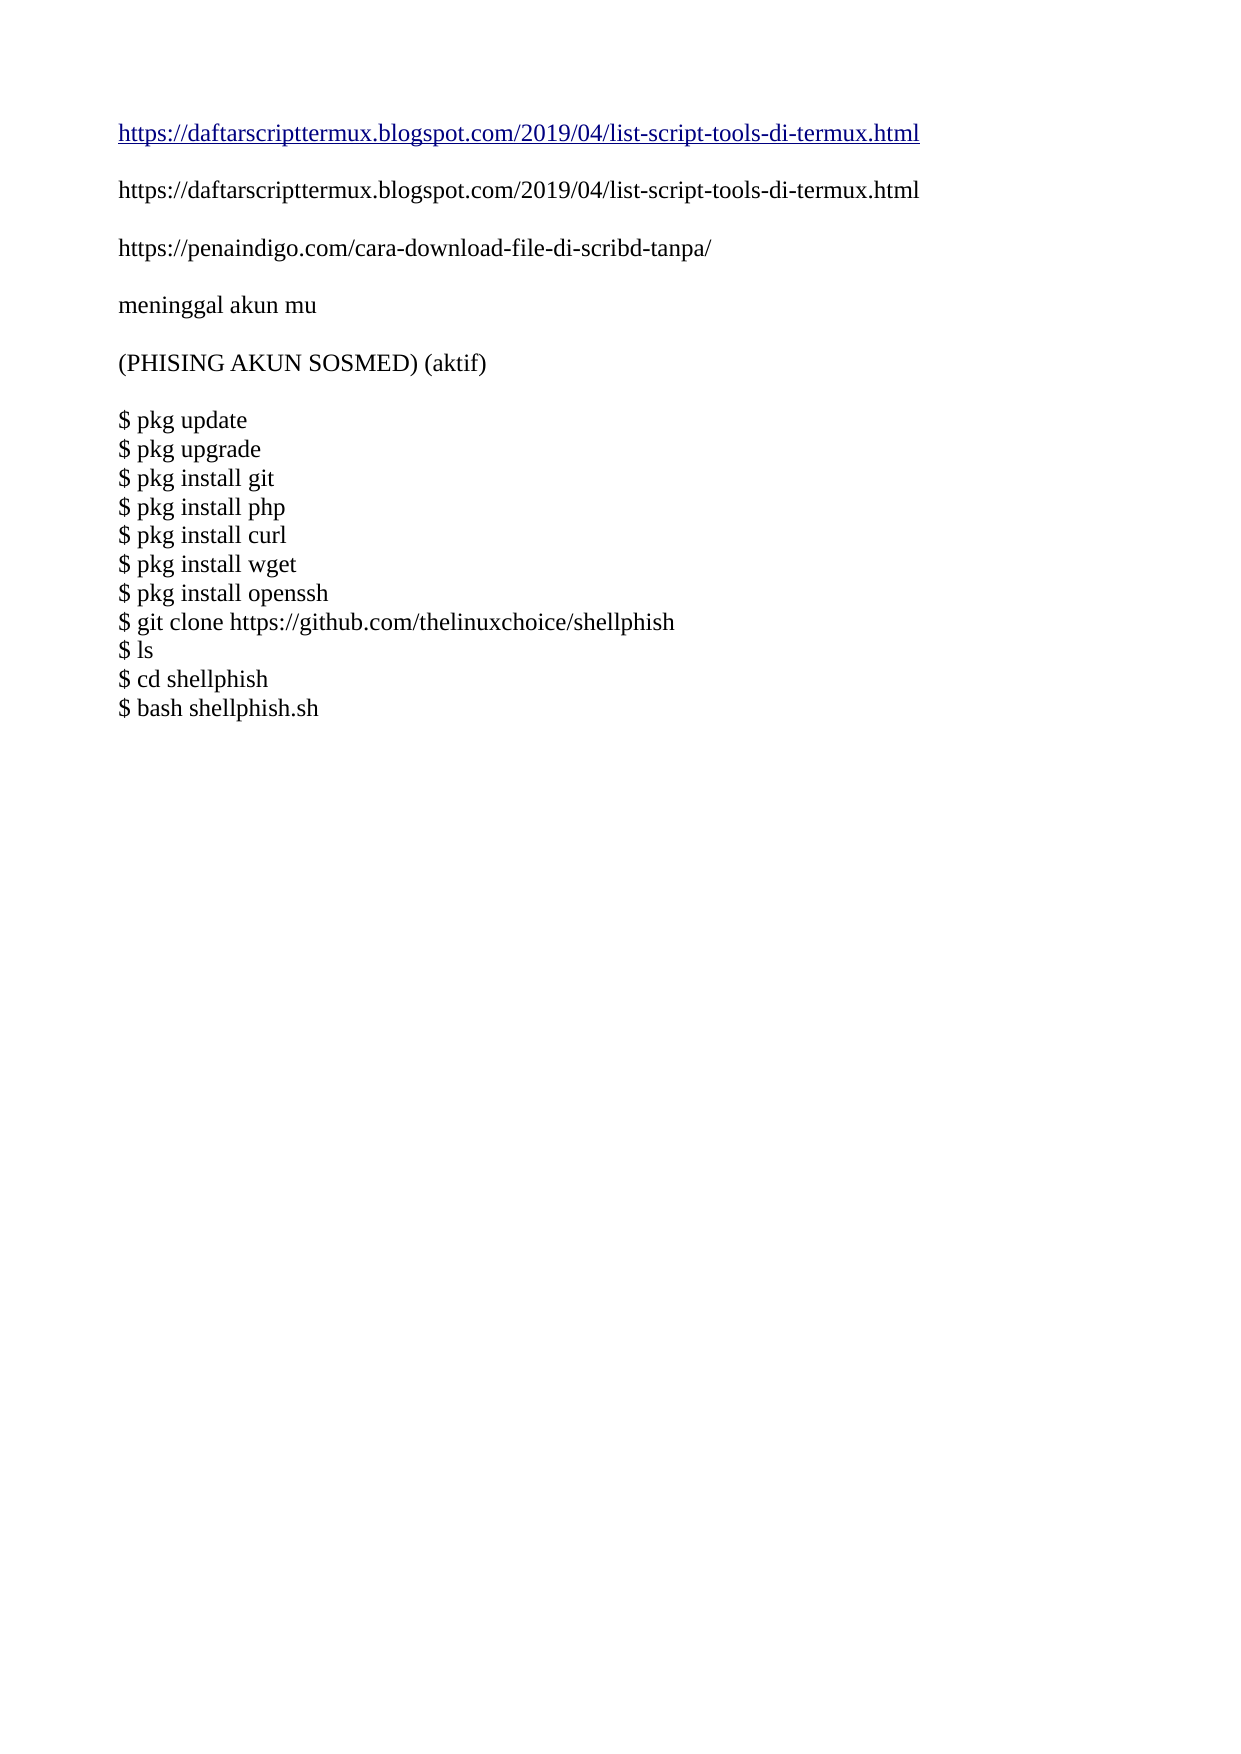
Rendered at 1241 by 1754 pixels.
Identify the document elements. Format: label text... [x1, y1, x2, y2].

text https://daftarscripttermux.blogspot.com/2019/04/list-script-tools-di-termux.html [118, 176, 1122, 204]
text https://penaindigo.com/cara-download-file-di-scribd-tanpa/ [118, 233, 1122, 262]
text https://daftarscripttermux.blogspot.com/2019/04/list-script-tools-di-termux.html [118, 118, 1122, 147]
text meninggal akun mu [118, 291, 1122, 319]
text (PHISING AKUN SOSMED) (aktif) $ pkg update $ pkg upgrade $ pkg install git $ pkg install php $ pkg install curl $ pkg install wget $ pkg install openssh $ git clone https://github.com/thelinuxchoice/shellphish $ ls $ cd shellphish $ bash shellphish.sh [118, 348, 1122, 722]
